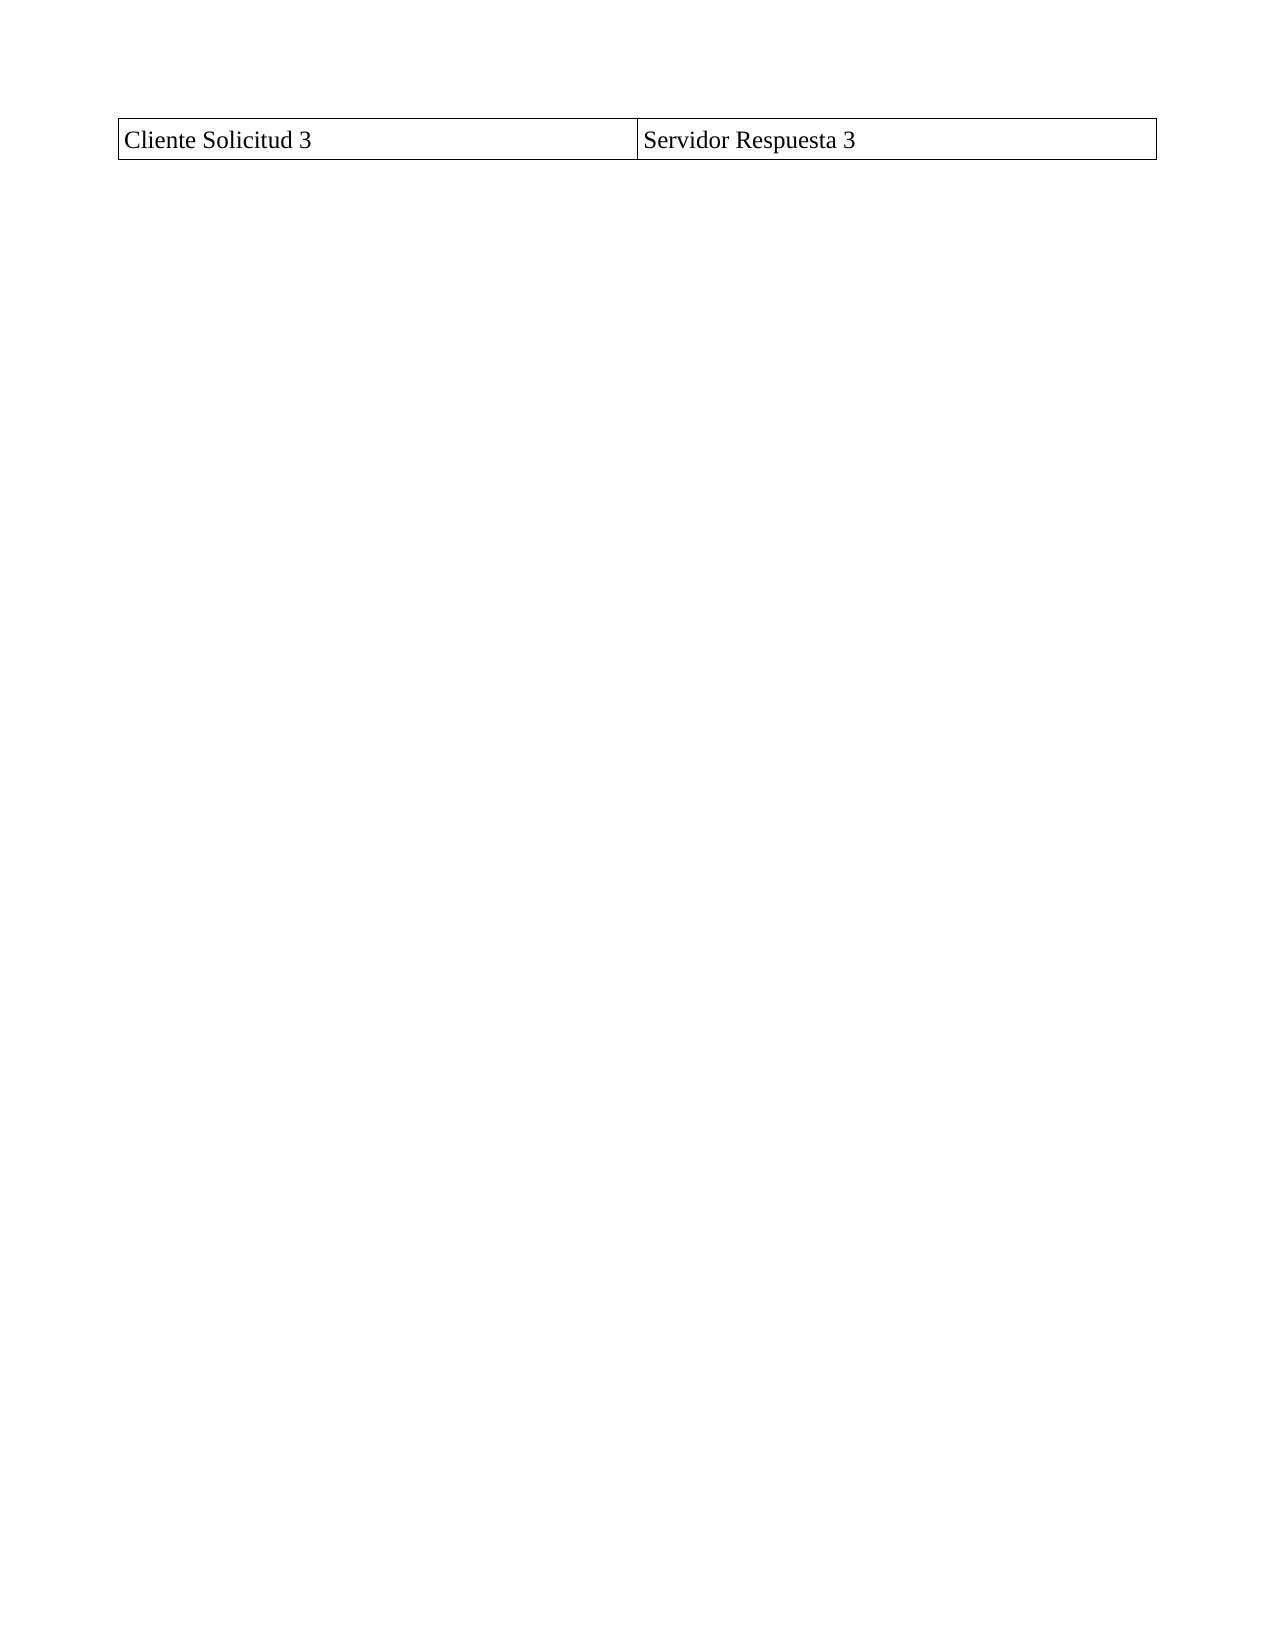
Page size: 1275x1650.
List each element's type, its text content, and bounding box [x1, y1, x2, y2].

table_cell Cliente Solicitud 3 [119, 119, 637, 159]
table_cell Servidor Respuesta 3 [638, 119, 1156, 159]
